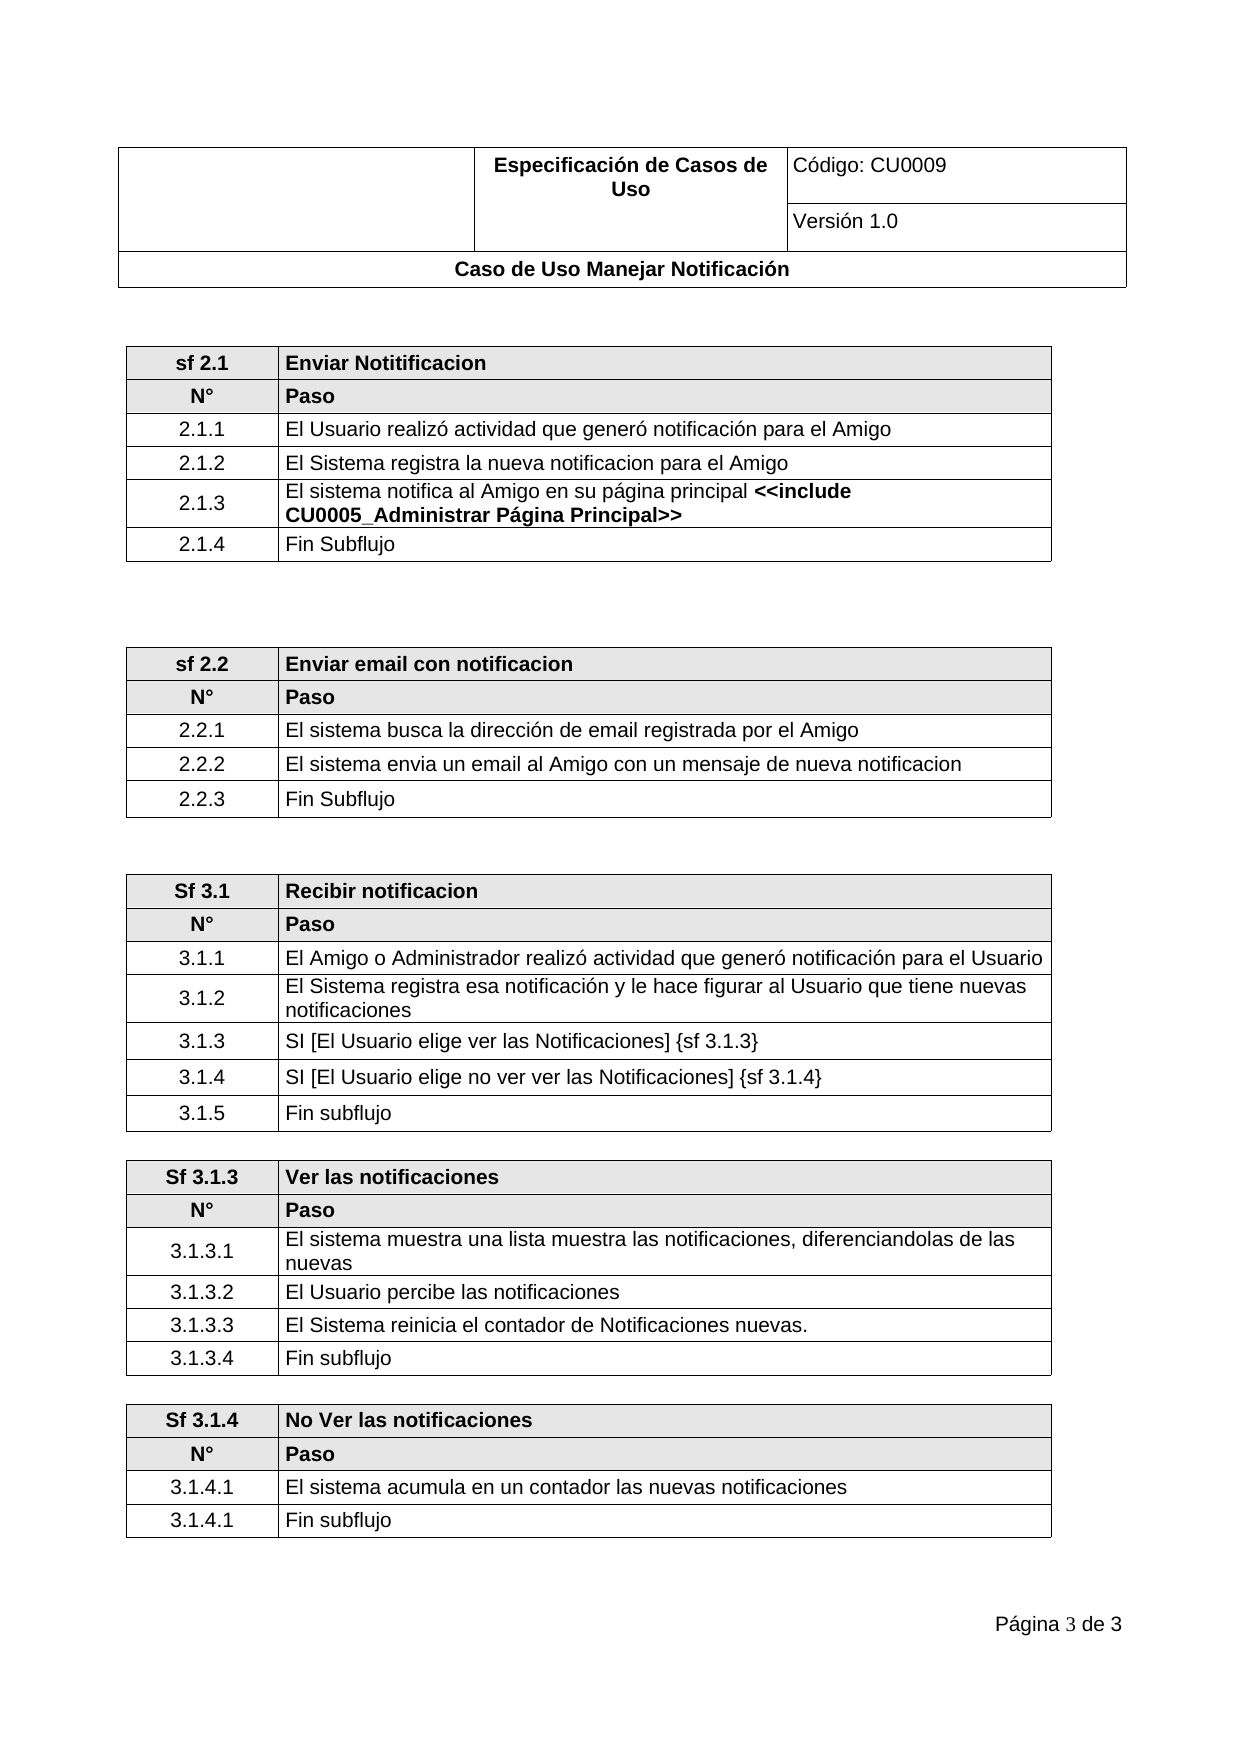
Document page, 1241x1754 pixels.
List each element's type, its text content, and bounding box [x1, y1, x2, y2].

table_cell SI [El Usuario elige ver las Notificaciones] {sf 3.1.3} [279, 1023, 1051, 1058]
table_cell 3.1.1 [127, 942, 278, 974]
table_cell 3.1.3 [127, 1023, 278, 1058]
table_cell Fin subflujo [279, 1342, 1051, 1375]
table_cell 3.1.3.1 [127, 1228, 278, 1275]
table_cell 3.1.2 [127, 975, 278, 1022]
table_cell El Amigo o Administrador realizó actividad que generó notificación para el Usuario [279, 942, 1051, 974]
table_header sf 2.2 [127, 648, 278, 680]
table_cell 3.1.4.1 [127, 1471, 278, 1504]
table_cell El sistema envia un email al Amigo con un mensaje de nueva notificacion [279, 748, 1051, 780]
table_cell 2.2.1 [127, 715, 278, 747]
table_cell N° [127, 1195, 278, 1227]
table_cell Paso [279, 681, 1051, 713]
table_cell 3.1.3.4 [127, 1342, 278, 1375]
table_header No Ver las notificaciones [279, 1405, 1051, 1437]
table_cell 2.1.3 [127, 480, 278, 527]
table_cell El Usuario realizó actividad que generó notificación para el Amigo [279, 414, 1051, 446]
table_cell 2.1.1 [127, 414, 278, 446]
table_header Enviar email con notificacion [279, 648, 1051, 680]
table_cell El sistema acumula en un contador las nuevas notificaciones [279, 1471, 1051, 1504]
table_cell Paso [279, 909, 1051, 941]
table_cell N° [127, 909, 278, 941]
table_cell 2.2.2 [127, 748, 278, 780]
table_cell SI [El Usuario elige no ver ver las Notificaciones] {sf 3.1.4} [279, 1060, 1051, 1095]
table_cell Fin Subflujo [279, 528, 1051, 561]
table_cell 3.1.4.1 [127, 1505, 278, 1537]
table_header Sf 3.1 [127, 875, 278, 907]
table_cell N° [127, 681, 278, 713]
table_header Recibir notificacion [279, 875, 1051, 907]
table_cell Paso [279, 1195, 1051, 1227]
table_cell El Sistema registra la nueva notificacion para el Amigo [279, 447, 1051, 479]
table_header sf 2.1 [127, 347, 278, 379]
table_cell Paso [279, 1438, 1051, 1470]
table_cell Fin subflujo [279, 1505, 1051, 1537]
table_cell El sistema busca la dirección de email registrada por el Amigo [279, 715, 1051, 747]
table_cell Paso [279, 380, 1051, 412]
table_cell 3.1.3.3 [127, 1309, 278, 1341]
table_header Sf 3.1.4 [127, 1405, 278, 1437]
table_cell 2.1.2 [127, 447, 278, 479]
table_cell El Sistema reinicia el contador de Notificaciones nuevas. [279, 1309, 1051, 1341]
table_cell Fin Subflujo [279, 781, 1051, 817]
table_cell 2.1.4 [127, 528, 278, 561]
table_cell 3.1.3.2 [127, 1276, 278, 1308]
table_cell El Usuario percibe las notificaciones [279, 1276, 1051, 1308]
table_cell El Sistema registra esa notificación y le hace figurar al Usuario que tiene nuevas notificaciones [279, 975, 1051, 1022]
table_header Sf 3.1.3 [127, 1161, 278, 1193]
table_cell Fin subflujo [279, 1096, 1051, 1131]
table_cell N° [127, 1438, 278, 1470]
table_header Ver las notificaciones [279, 1161, 1051, 1193]
table_header Enviar Notitificacion [279, 347, 1051, 379]
table_cell N° [127, 380, 278, 412]
table_cell El sistema muestra una lista muestra las notificaciones, diferenciandolas de las nuevas [279, 1228, 1051, 1275]
table_cell 3.1.5 [127, 1096, 278, 1131]
table_cell El sistema notifica al Amigo en su página principal <<include CU0005_Administrar Página Principal>> [279, 480, 1051, 527]
table_cell 3.1.4 [127, 1060, 278, 1095]
table_cell 2.2.3 [127, 781, 278, 817]
